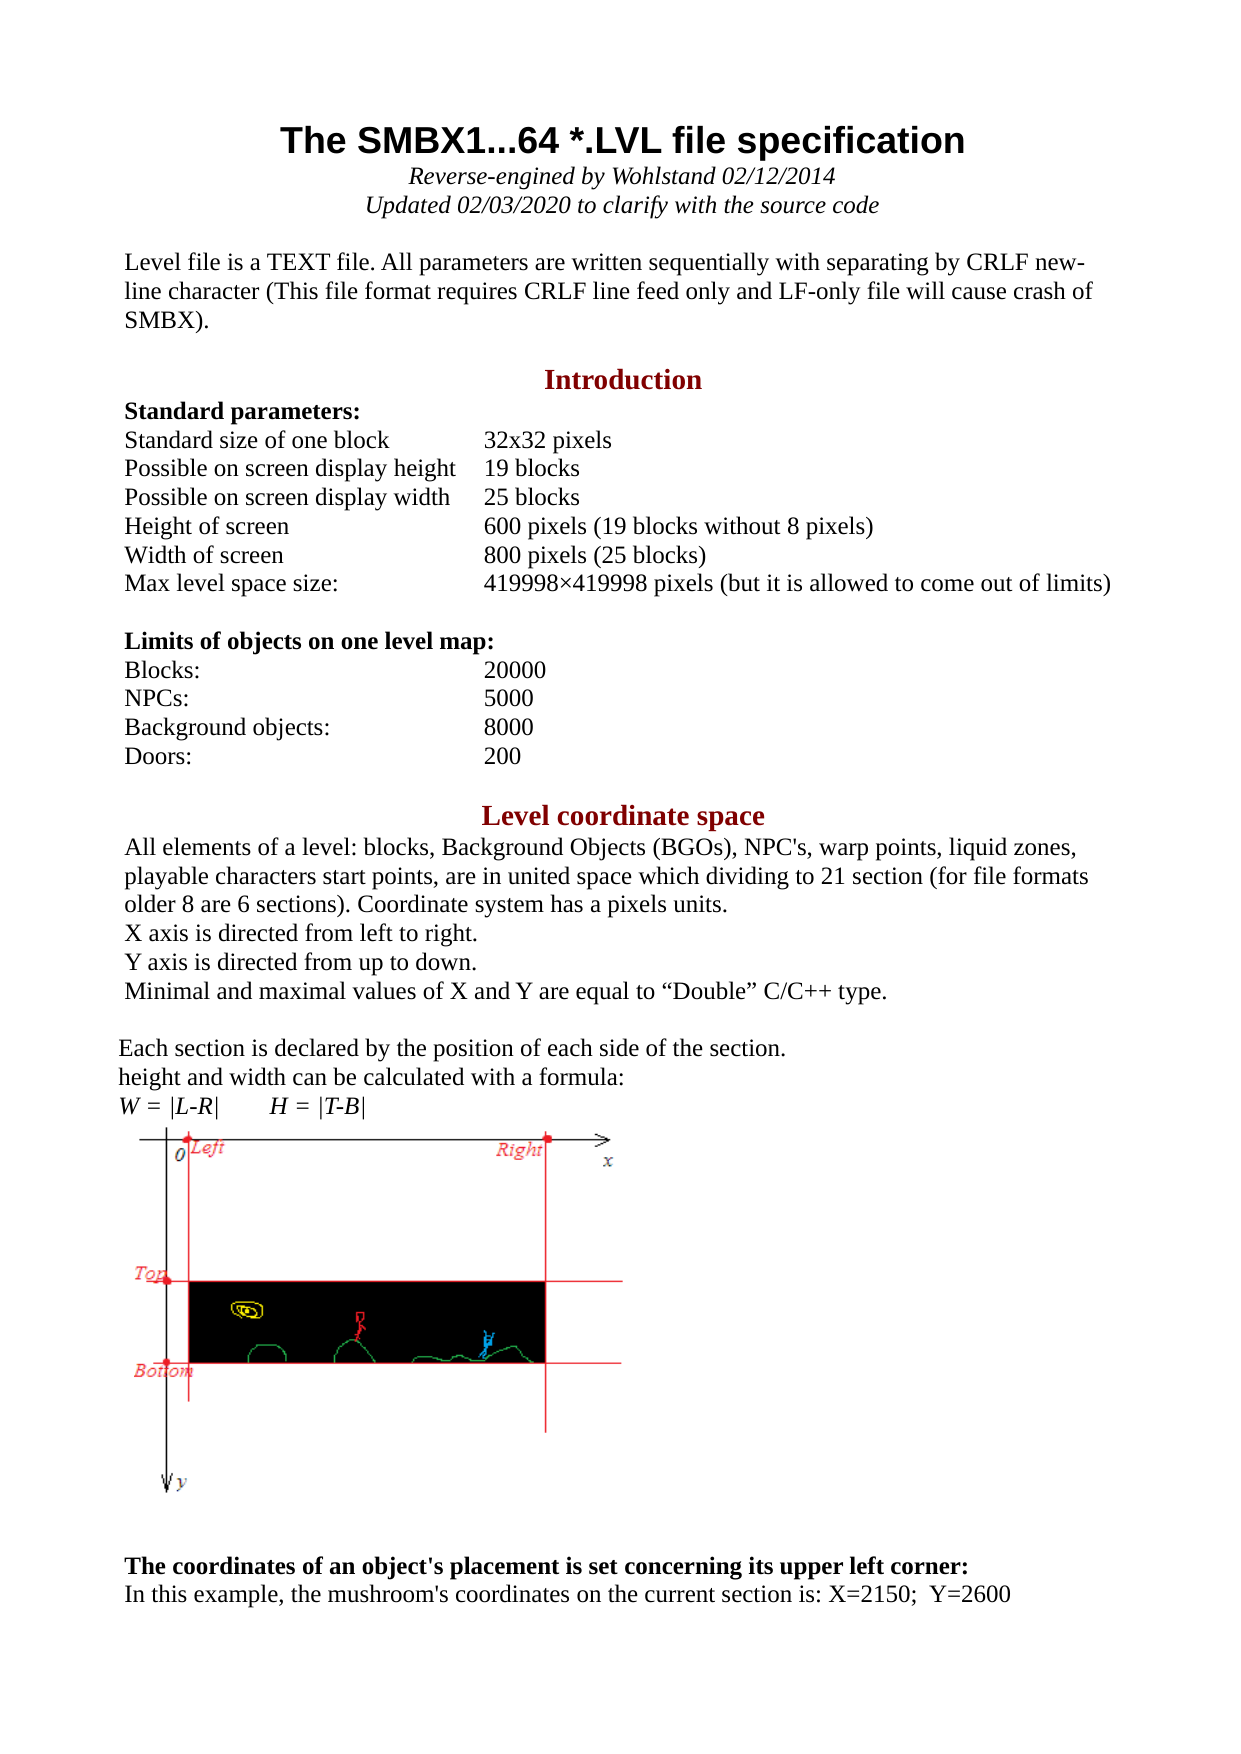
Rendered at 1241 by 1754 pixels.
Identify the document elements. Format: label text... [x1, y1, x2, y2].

text Y axis is directed from up to down. [124, 947, 1122, 976]
text Possible on screen display width 25 blocks [124, 482, 1122, 511]
text Standard size of one block 32x32 pixels [124, 425, 1122, 453]
text Doors: 200 [124, 741, 1122, 770]
text Standard parameters: [124, 396, 1122, 425]
text Height of screen 600 pixels (19 blocks without 8 pixels) [124, 511, 1122, 540]
text X axis is directed from left to right. [124, 918, 1122, 947]
text Level coordinate space [124, 798, 1122, 832]
text In this example, the mushroom's coordinates on the current section is: X=2150; Y=2600 [124, 1579, 1122, 1608]
title The SMBX1...64 *.LVL file specification [124, 118, 1122, 161]
text Limits of objects on one level map: [124, 626, 1122, 655]
text Level file is a TEXT file. All parameters are written sequentially with separating by CRLF new-line character (This file format requires CRLF line feed only and LF-only file will cause crash of SMBX). [124, 247, 1122, 334]
text Reverse-engined by Wohlstand 02/12/2014 Updated 02/03/2020 to clarify with the source code [124, 161, 1122, 219]
text Each section is declared by the position of each side of the section. height and width can be calculated with a formula: W = |L-R| H = |T-B| [118, 1033, 1122, 1119]
text Introduction [124, 362, 1122, 396]
text Minimal and maximal values of X and Y are equal to “Double” C/C++ type. [124, 976, 1122, 1004]
text Blocks: 20000 [124, 655, 1122, 683]
text All elements of a level: blocks, Background Objects (BGOs), NPC's, warp points, liquid zones, playable characters start points, are in united space which dividing to 21 section (for file formats older 8 are 6 sections). Coordinate system has a pixels units. [124, 832, 1122, 918]
text Width of screen 800 pixels (25 blocks) [124, 540, 1122, 568]
text Background objects: 8000 [124, 712, 1122, 741]
text NPCs: 5000 [124, 683, 1122, 712]
text Possible on screen display height 19 blocks [124, 453, 1122, 482]
text The coordinates of an object's placement is set concerning its upper left corner: [124, 1551, 1122, 1579]
text Max level space size: 419998×419998 pixels (but it is allowed to come out of limits) [124, 568, 1122, 597]
